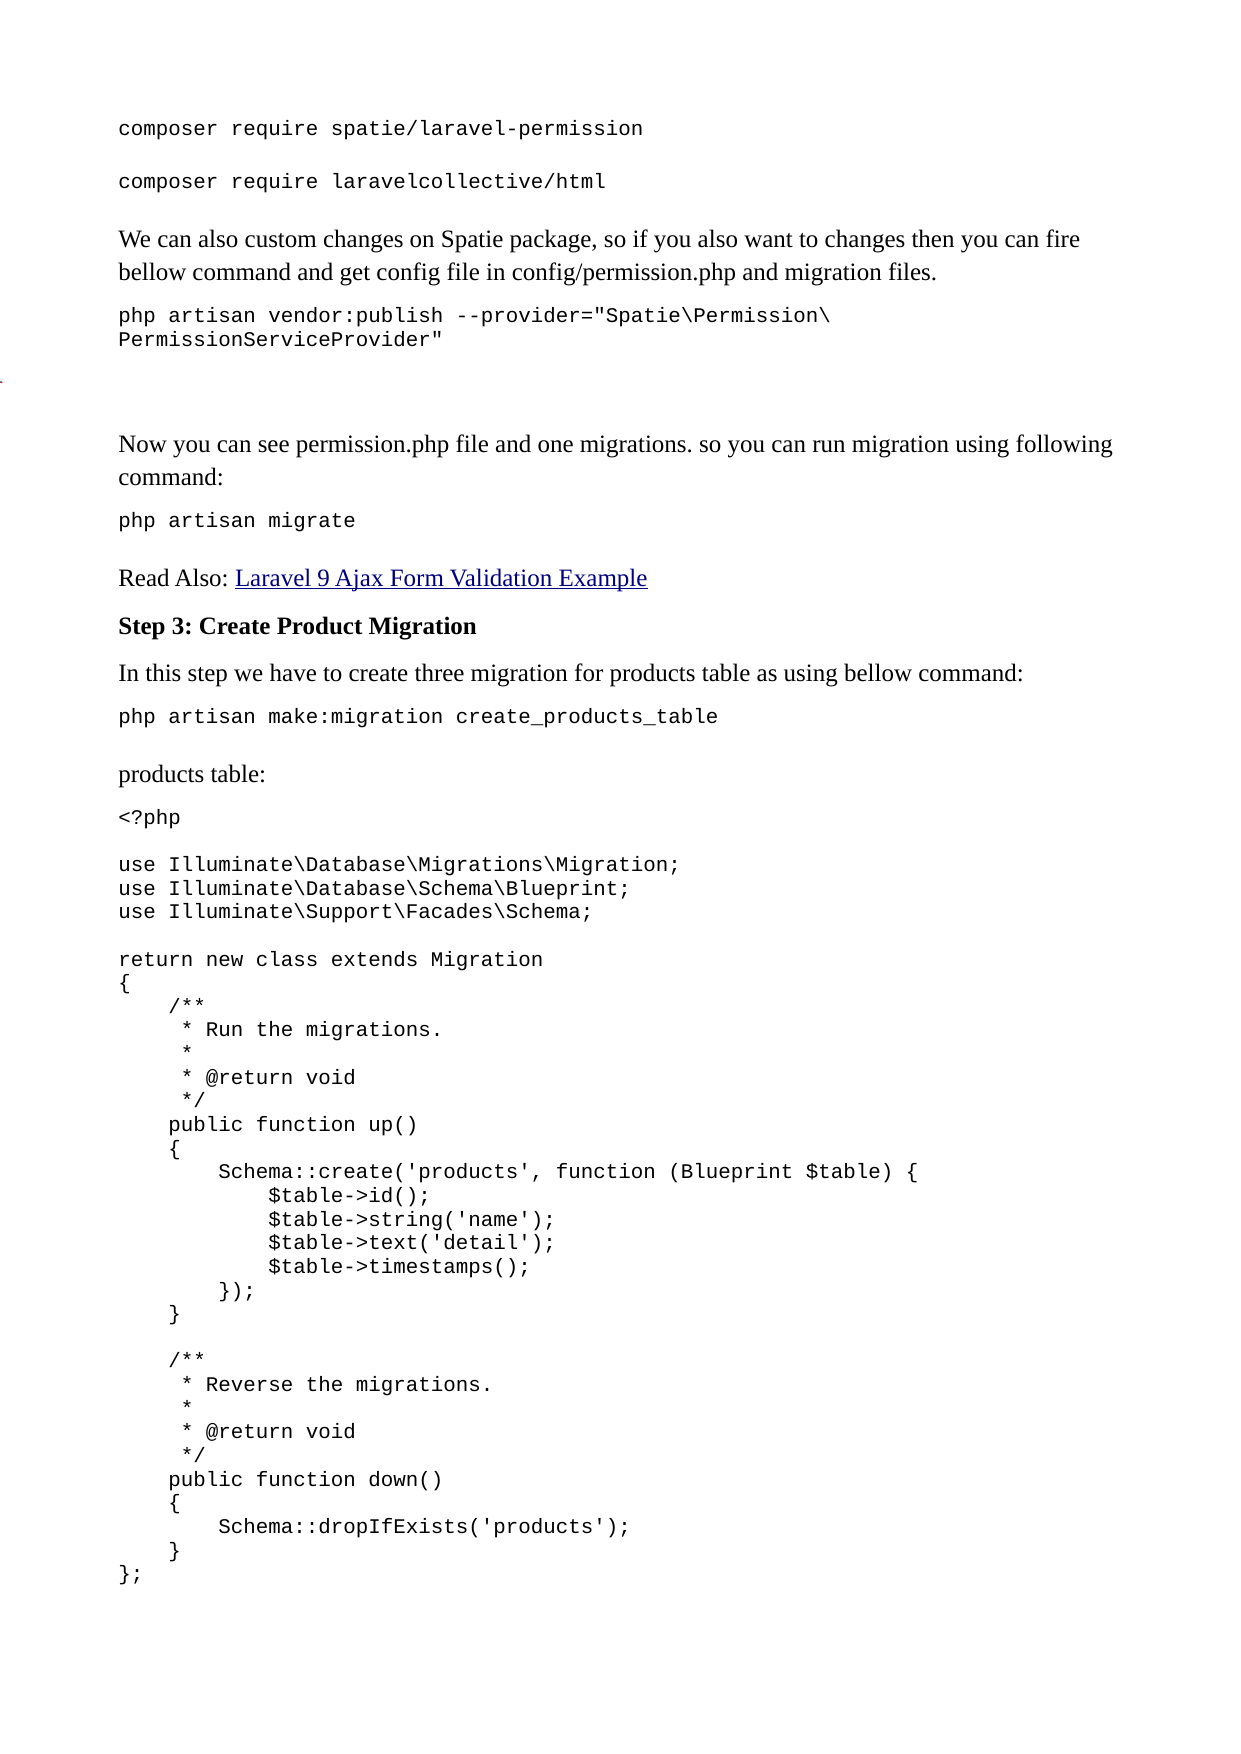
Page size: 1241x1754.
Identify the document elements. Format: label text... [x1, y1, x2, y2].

text */ [118, 1445, 1122, 1469]
text Now you can see permission.php file and one migrations. so you can run migration using following command: [118, 429, 1122, 491]
text Schema::dropIfExists('products'); [118, 1516, 1122, 1540]
text $table->string('name'); [118, 1209, 1122, 1232]
text /** [118, 1351, 1122, 1374]
text } [118, 1540, 1122, 1563]
text { [118, 972, 1122, 996]
text php artisan make:migration create_products_table [118, 706, 1122, 729]
text We can also custom changes on Spatie package, so if you also want to changes then you can fire bellow command and get config file in config/permission.php and migration files. [118, 224, 1122, 286]
text /** [118, 996, 1122, 1019]
text <?php [118, 807, 1122, 830]
text { [118, 1492, 1122, 1516]
text php artisan migrate [118, 510, 1122, 534]
text Read Also: Laravel 9 Ajax Form Validation Example [118, 563, 1122, 592]
text * @return void [118, 1067, 1122, 1090]
text $table->timestamps(); [118, 1256, 1122, 1279]
text }); [118, 1279, 1122, 1303]
text In this step we have to create three migration for products table as using bellow command: [118, 658, 1122, 687]
text use Illuminate\Database\Schema\Blueprint; [118, 878, 1122, 901]
text * [118, 1043, 1122, 1067]
text Schema::create('products', function (Blueprint $table) { [118, 1161, 1122, 1185]
text composer require spatie/laravel-permission [118, 118, 1122, 142]
text $table->id(); [118, 1185, 1122, 1209]
text * [118, 1398, 1122, 1421]
text composer require laravelcollective/html [118, 171, 1122, 195]
text * Reverse the migrations. [118, 1374, 1122, 1398]
text public function down() [118, 1469, 1122, 1492]
text use Illuminate\Support\Facades\Schema; [118, 901, 1122, 925]
text */ [118, 1090, 1122, 1114]
text }; [118, 1563, 1122, 1587]
text } [118, 1303, 1122, 1327]
text { [118, 1138, 1122, 1161]
text php artisan vendor:publish --provider="Spatie\Permission\PermissionServiceProvider" [118, 305, 1122, 352]
text * Run the migrations. [118, 1019, 1122, 1043]
text Step 3: Create Product Migration [118, 611, 1122, 639]
text public function up() [118, 1114, 1122, 1138]
text use Illuminate\Database\Migrations\Migration; [118, 854, 1122, 878]
text * @return void [118, 1421, 1122, 1445]
text $table->text('detail'); [118, 1232, 1122, 1256]
text return new class extends Migration [118, 948, 1122, 972]
text products table: [118, 759, 1122, 788]
